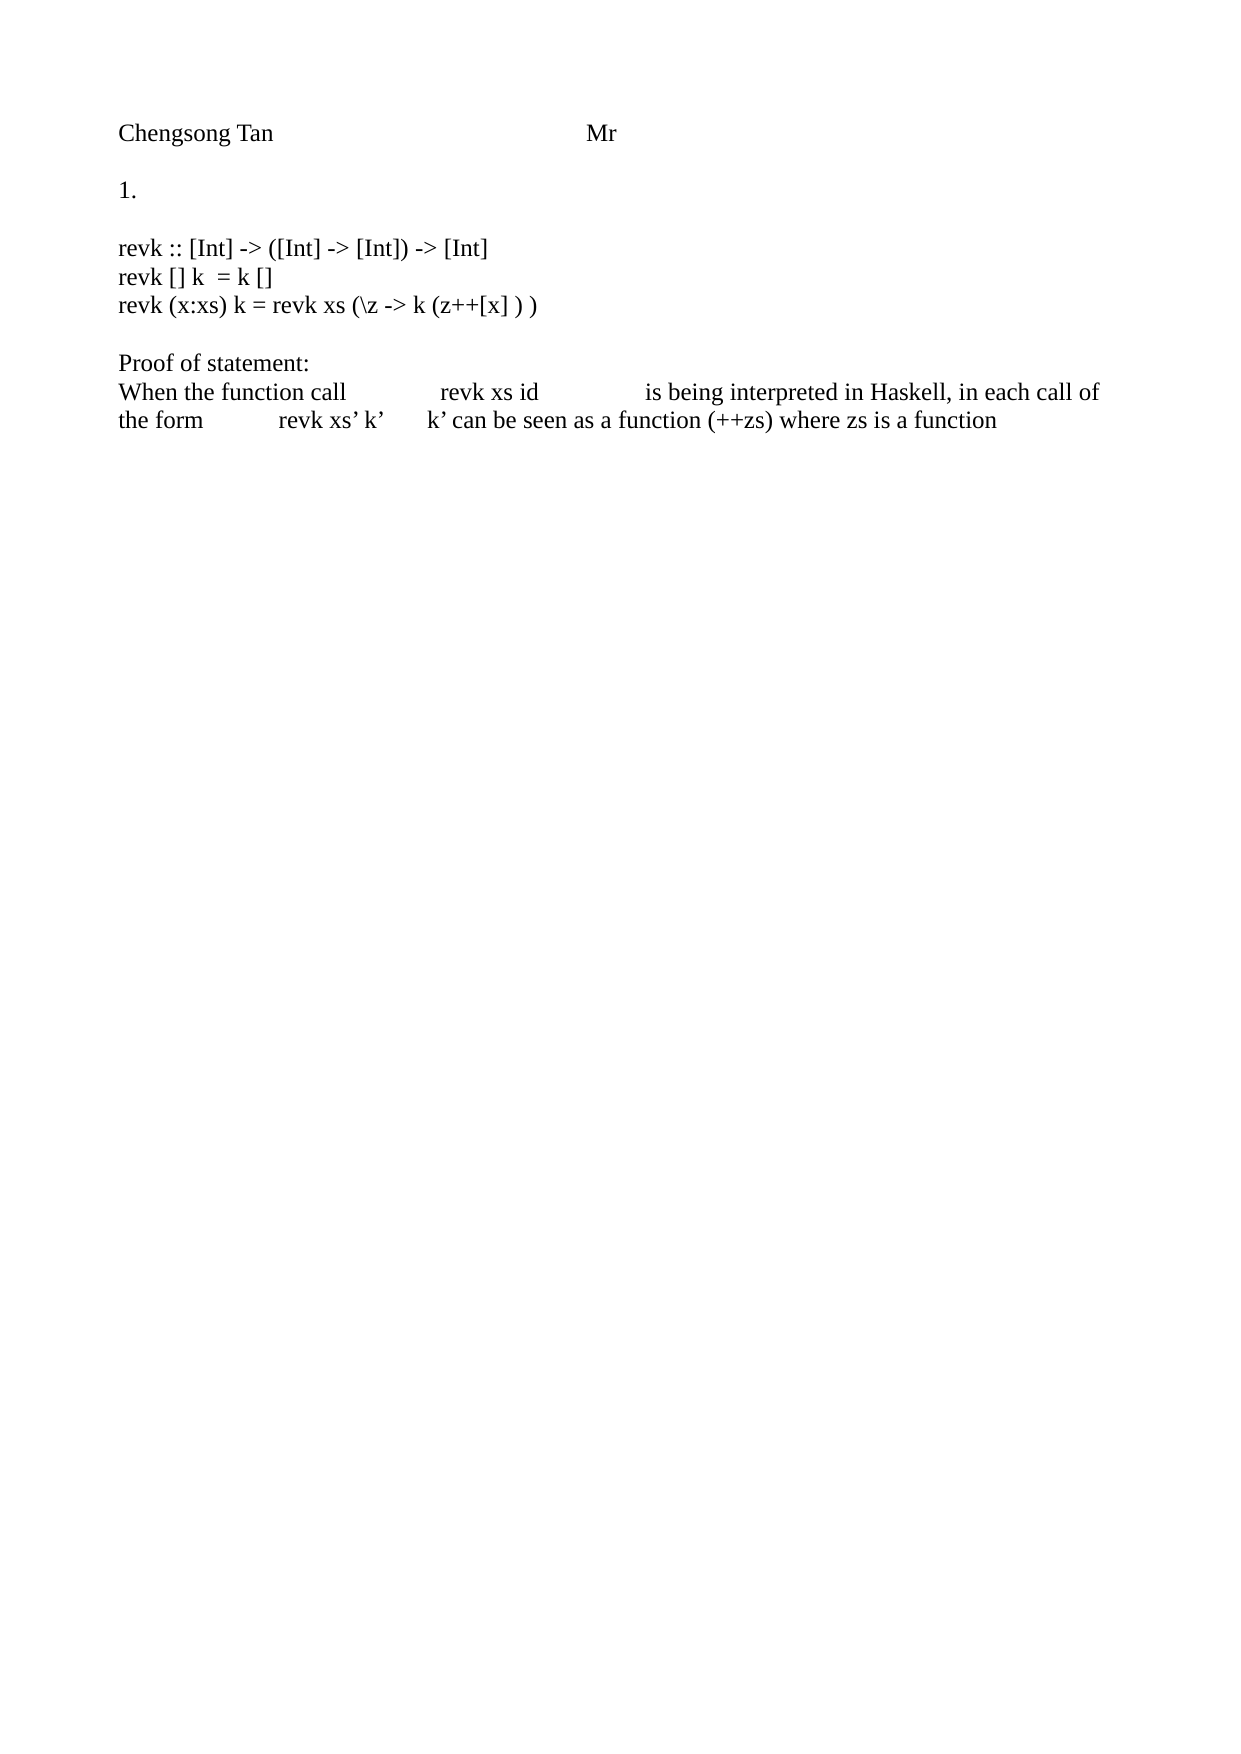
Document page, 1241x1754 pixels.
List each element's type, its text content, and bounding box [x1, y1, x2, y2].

text Chengsong Tan Mr [118, 118, 1122, 147]
text revk (x:xs) k = revk xs (\z -> k (z++[x] ) ) [118, 291, 1122, 319]
text 1. [118, 176, 1122, 204]
text revk :: [Int] -> ([Int] -> [Int]) -> [Int] [118, 233, 1122, 262]
text When the function call revk xs id is being interpreted in Haskell, in each call of the form revk xs’ k’ k’ can be seen as a function (++zs) where zs is a function [118, 377, 1122, 434]
text Proof of statement: [118, 348, 1122, 377]
text revk [] k = k [] [118, 262, 1122, 291]
